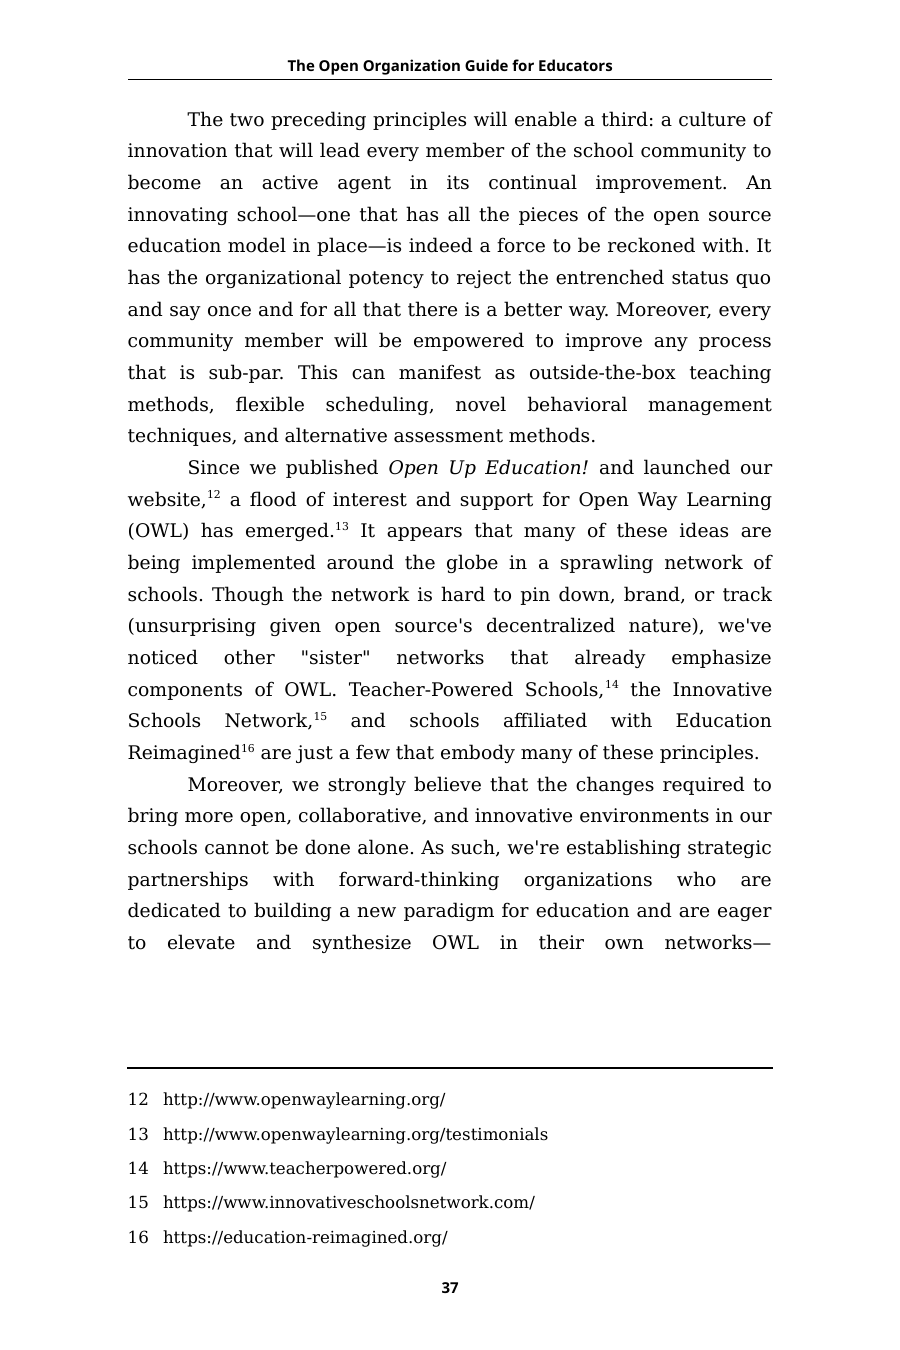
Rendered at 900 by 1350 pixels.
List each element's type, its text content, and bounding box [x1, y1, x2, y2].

text Moreover, we strongly believe that the changes required to bring more open, collaborative, and innovative environments in our schools cannot be done alone. As such, we're establishing strategic partnerships with forward-thinking organizations who are dedicated to building a new paradigm for education and are eager to elevate and synthesize OWL in their own networks— organizations such as The NCSU Science House, Curio Learning, Innovation Academy, Re-brand NC Education, The DRIVE Revolution, Hope Street Group, Share Your Learning, Odigia, as well as a number of school systems in North Carolina and beyond. [127, 774, 772, 954]
text https://www.teacherpowered.org/ [127, 1159, 772, 1178]
text The two preceding principles will enable a third: a culture of innovation that will lead every member of the school community to become an active agent in its continual improvement. An innovating school—one that has all the pieces of the open source education model in place—is indeed a force to be reckoned with. It has the organizational potency to reject the entrenched status quo and say once and for all that there is a better way. Moreover, every community member will be empowered to improve any process that is sub-par. This can manifest as outside-the-box teaching methods, flexible scheduling, novel behavioral management techniques, and alternative assessment methods. [127, 109, 772, 447]
text http://www.openwaylearning.org/ [127, 1090, 772, 1109]
text Since we published Open Up Education! and launched our website, a flood of interest and support for Open Way Learning (OWL) has emerged. It appears that many of these ideas are being implemented around the globe in a sprawling network of schools. Though the network is hard to pin down, brand, or track (unsurprising given open source's decentralized nature), we've noticed other "sister" networks that already emphasize components of OWL. Teacher-Powered Schools, the Innovative Schools Network, and schools affiliated with Education Reimagined are just a few that embody many of these principles. [127, 457, 772, 764]
text https://www.innovativeschoolsnetwork.com/ [127, 1193, 772, 1213]
text https://education-reimagined.org/ [127, 1228, 772, 1247]
text http://www.openwaylearning.org/testimonials [127, 1124, 772, 1144]
